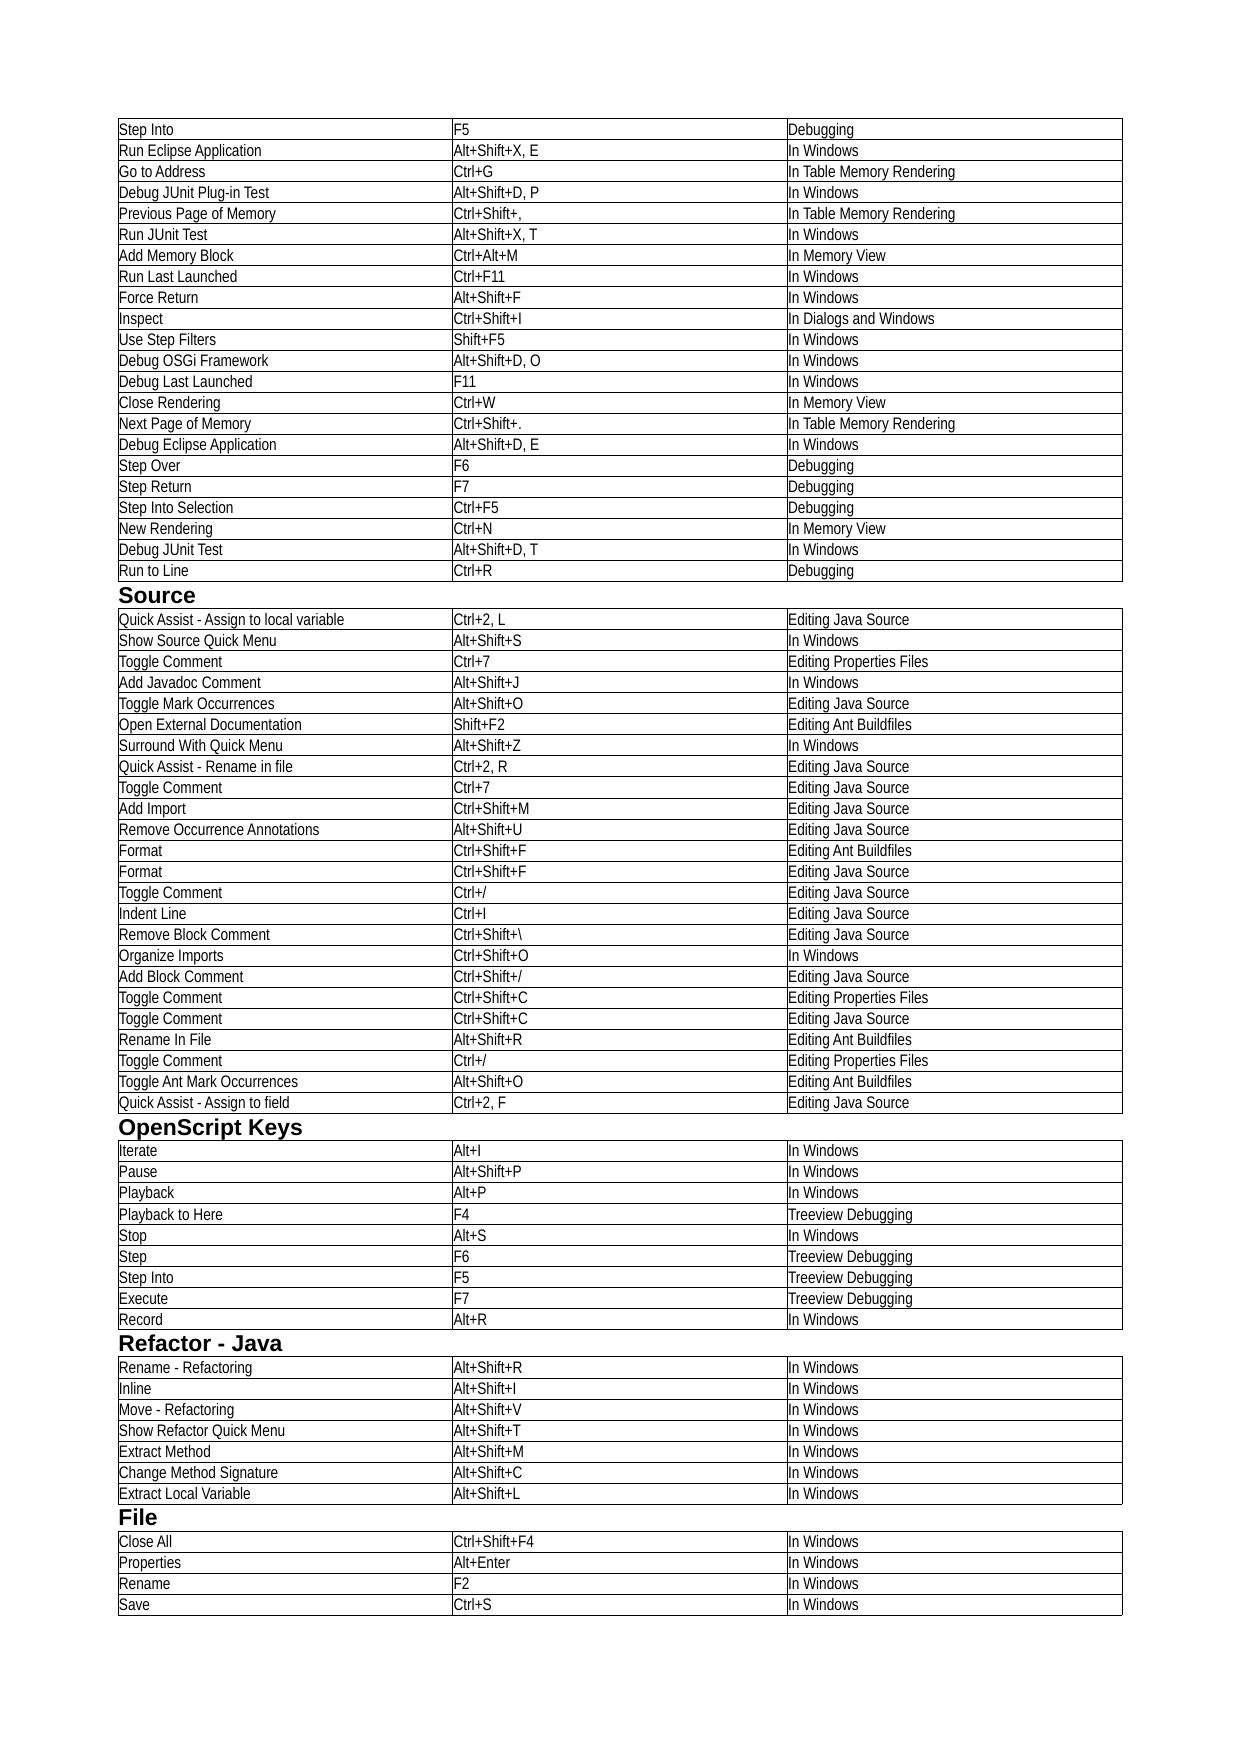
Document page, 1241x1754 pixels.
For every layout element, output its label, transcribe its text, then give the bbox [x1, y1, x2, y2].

table_cell In Windows [788, 1553, 1122, 1573]
table_header Quick Assist - Assign to local variable [119, 609, 452, 629]
table_cell Ctrl+Shift+O [453, 946, 787, 966]
table_cell In Windows [788, 1421, 1122, 1441]
table_cell Editing Java Source [788, 883, 1122, 903]
table_cell Inspect [119, 309, 452, 328]
table_cell Debug JUnit Plug-in Test [119, 182, 452, 202]
table_cell Alt+Shift+D, T [453, 540, 787, 560]
table_cell Quick Assist - Rename in file [119, 756, 452, 776]
table_cell F6 [453, 1246, 787, 1266]
table_cell Alt+Shift+F [453, 287, 787, 307]
table_cell F11 [453, 372, 787, 392]
text Refactor - Java [118, 1330, 1122, 1356]
table_cell Show Source Quick Menu [119, 630, 452, 650]
table_header Rename - Refactoring [119, 1357, 452, 1377]
table_cell Editing Ant Buildfiles [788, 714, 1122, 734]
table_cell Quick Assist - Assign to field [119, 1093, 452, 1113]
table_cell Debug Last Launched [119, 372, 452, 392]
table_cell Ctrl+F5 [453, 498, 787, 518]
table_cell Ctrl+Shift+I [453, 309, 787, 328]
table_cell Debug OSGi Framework [119, 351, 452, 371]
table_cell In Windows [788, 1309, 1122, 1329]
table_cell Ctrl+I [453, 904, 787, 924]
table_cell Step Into Selection [119, 498, 452, 518]
table_cell Alt+Shift+L [453, 1484, 787, 1504]
table_cell New Rendering [119, 519, 452, 539]
table_cell In Windows [788, 182, 1122, 202]
table_cell Step Return [119, 477, 452, 497]
table_header In Windows [788, 1141, 1122, 1161]
table_cell In Windows [788, 1225, 1122, 1245]
table_cell Alt+Shift+X, T [453, 224, 787, 244]
table_cell Indent Line [119, 904, 452, 924]
table_cell Playback to Here [119, 1204, 452, 1224]
table_cell F5 [453, 1267, 787, 1287]
table_cell Run to Line [119, 561, 452, 581]
table_cell Ctrl+/ [453, 883, 787, 903]
table_cell Editing Java Source [788, 1009, 1122, 1029]
table_cell Alt+Shift+O [453, 693, 787, 713]
table_cell Next Page of Memory [119, 414, 452, 434]
table_cell Inline [119, 1379, 452, 1398]
table_cell Debug JUnit Test [119, 540, 452, 560]
table_cell Ctrl+Shift+F [453, 841, 787, 861]
table_cell Add Import [119, 799, 452, 818]
table_cell F2 [453, 1574, 787, 1594]
table_cell Alt+Shift+Z [453, 735, 787, 755]
table_cell Toggle Comment [119, 883, 452, 903]
table_cell Use Step Filters [119, 330, 452, 349]
table_cell Extract Local Variable [119, 1484, 452, 1504]
table_cell Record [119, 1309, 452, 1329]
table_cell Force Return [119, 287, 452, 307]
table_cell F6 [453, 456, 787, 476]
table_cell In Windows [788, 1463, 1122, 1483]
table_cell In Windows [788, 140, 1122, 160]
table_cell Alt+Shift+C [453, 1463, 787, 1483]
table_cell Ctrl+7 [453, 777, 787, 797]
table_cell Change Method Signature [119, 1463, 452, 1483]
table_cell In Memory View [788, 393, 1122, 413]
table_cell Ctrl+2, R [453, 756, 787, 776]
table_cell Ctrl+Shift+/ [453, 967, 787, 987]
table_cell Ctrl+Alt+M [453, 245, 787, 265]
table_cell Go to Address [119, 161, 452, 181]
table_cell Run Last Launched [119, 266, 452, 286]
table_cell Properties [119, 1553, 452, 1573]
table_cell Open External Documentation [119, 714, 452, 734]
table_cell Alt+Shift+M [453, 1442, 787, 1462]
table_cell Ctrl+S [453, 1595, 787, 1615]
table_cell Add Memory Block [119, 245, 452, 265]
table_cell Organize Imports [119, 946, 452, 966]
table_cell Debugging [788, 477, 1122, 497]
table_header Close All [119, 1532, 452, 1552]
table_cell Ctrl+Shift+, [453, 203, 787, 223]
table_cell Step Over [119, 456, 452, 476]
table_cell Editing Java Source [788, 756, 1122, 776]
table_cell Alt+Shift+X, E [453, 140, 787, 160]
table_cell Editing Ant Buildfiles [788, 1072, 1122, 1092]
table_cell Alt+Shift+T [453, 1421, 787, 1441]
table_cell In Windows [788, 1442, 1122, 1462]
table_cell In Memory View [788, 245, 1122, 265]
table_cell Add Javadoc Comment [119, 672, 452, 692]
table_cell Alt+Shift+D, P [453, 182, 787, 202]
table_cell Pause [119, 1162, 452, 1182]
table_cell Debug Eclipse Application [119, 435, 452, 455]
table_cell Surround With Quick Menu [119, 735, 452, 755]
table_cell In Windows [788, 330, 1122, 349]
table_cell In Windows [788, 287, 1122, 307]
table_cell Toggle Comment [119, 651, 452, 671]
table_cell Debugging [788, 498, 1122, 518]
table_header In Windows [788, 1357, 1122, 1377]
table_cell Step Into [119, 1267, 452, 1287]
table_cell Debugging [788, 119, 1122, 139]
table_cell Alt+Shift+S [453, 630, 787, 650]
table_cell Ctrl+Shift+M [453, 799, 787, 818]
table_cell Format [119, 862, 452, 882]
table_cell Ctrl+W [453, 393, 787, 413]
table_cell Editing Java Source [788, 693, 1122, 713]
table_cell Editing Java Source [788, 967, 1122, 987]
table_cell Show Refactor Quick Menu [119, 1421, 452, 1441]
table_cell Alt+Shift+R [453, 1030, 787, 1050]
table_cell In Windows [788, 372, 1122, 392]
table_cell Treeview Debugging [788, 1288, 1122, 1308]
table_cell Ctrl+/ [453, 1051, 787, 1071]
table_cell Add Block Comment [119, 967, 452, 987]
table_cell Alt+Shift+J [453, 672, 787, 692]
table_cell Alt+Shift+U [453, 820, 787, 839]
table_cell Rename [119, 1574, 452, 1594]
table_cell F7 [453, 1288, 787, 1308]
table_cell Toggle Comment [119, 1009, 452, 1029]
table_header Iterate [119, 1141, 452, 1161]
table_cell Format [119, 841, 452, 861]
table_cell Playback [119, 1183, 452, 1203]
table_header Editing Java Source [788, 609, 1122, 629]
table_cell In Windows [788, 351, 1122, 371]
table_cell Save [119, 1595, 452, 1615]
table_header Ctrl+2, L [453, 609, 787, 629]
table_cell Editing Java Source [788, 820, 1122, 839]
table_header Alt+I [453, 1141, 787, 1161]
table_cell Editing Java Source [788, 925, 1122, 945]
table_cell Alt+R [453, 1309, 787, 1329]
table_cell Stop [119, 1225, 452, 1245]
table_cell In Windows [788, 1162, 1122, 1182]
table_cell In Windows [788, 1183, 1122, 1203]
table_cell Extract Method [119, 1442, 452, 1462]
table_cell Move - Refactoring [119, 1400, 452, 1419]
table_cell Alt+Shift+D, O [453, 351, 787, 371]
table_cell Remove Occurrence Annotations [119, 820, 452, 839]
table_cell In Windows [788, 672, 1122, 692]
table_cell In Windows [788, 1574, 1122, 1594]
table_cell Alt+S [453, 1225, 787, 1245]
table_cell F7 [453, 477, 787, 497]
table_cell In Windows [788, 735, 1122, 755]
table_cell Shift+F5 [453, 330, 787, 349]
table_cell Editing Ant Buildfiles [788, 841, 1122, 861]
table_cell F4 [453, 1204, 787, 1224]
table_cell Shift+F2 [453, 714, 787, 734]
table_cell Editing Properties Files [788, 1051, 1122, 1071]
table_cell Ctrl+Shift+F [453, 862, 787, 882]
text Source [118, 582, 1122, 608]
table_cell Ctrl+Shift+C [453, 988, 787, 1008]
table_cell In Table Memory Rendering [788, 203, 1122, 223]
table_header Alt+Shift+R [453, 1357, 787, 1377]
table_cell In Windows [788, 946, 1122, 966]
table_cell Ctrl+Shift+. [453, 414, 787, 434]
table_cell Treeview Debugging [788, 1246, 1122, 1266]
table_cell Remove Block Comment [119, 925, 452, 945]
table_cell Ctrl+R [453, 561, 787, 581]
table_cell In Table Memory Rendering [788, 414, 1122, 434]
table_cell Toggle Mark Occurrences [119, 693, 452, 713]
table_cell Toggle Comment [119, 777, 452, 797]
table_cell Ctrl+Shift+C [453, 1009, 787, 1029]
table_cell Execute [119, 1288, 452, 1308]
table_cell Ctrl+Shift+\ [453, 925, 787, 945]
table_cell F5 [453, 119, 787, 139]
table_cell In Table Memory Rendering [788, 161, 1122, 181]
table_cell Editing Java Source [788, 777, 1122, 797]
table_cell Ctrl+F11 [453, 266, 787, 286]
table_cell In Windows [788, 540, 1122, 560]
table_cell Alt+Shift+I [453, 1379, 787, 1398]
table_cell Run Eclipse Application [119, 140, 452, 160]
table_cell Editing Properties Files [788, 988, 1122, 1008]
table_cell Treeview Debugging [788, 1204, 1122, 1224]
table_cell Ctrl+2, F [453, 1093, 787, 1113]
table_cell Editing Java Source [788, 862, 1122, 882]
table_cell Step Into [119, 119, 452, 139]
table_cell In Windows [788, 1379, 1122, 1398]
table_cell In Dialogs and Windows [788, 309, 1122, 328]
table_cell Editing Ant Buildfiles [788, 1030, 1122, 1050]
table_cell Run JUnit Test [119, 224, 452, 244]
table_cell In Memory View [788, 519, 1122, 539]
table_cell Toggle Ant Mark Occurrences [119, 1072, 452, 1092]
table_cell Alt+P [453, 1183, 787, 1203]
text OpenScript Keys [118, 1114, 1122, 1140]
table_cell Alt+Shift+V [453, 1400, 787, 1419]
table_cell In Windows [788, 224, 1122, 244]
table_header In Windows [788, 1532, 1122, 1552]
table_cell Alt+Shift+D, E [453, 435, 787, 455]
table_cell Ctrl+G [453, 161, 787, 181]
table_cell Previous Page of Memory [119, 203, 452, 223]
table_cell In Windows [788, 1595, 1122, 1615]
table_cell Editing Java Source [788, 799, 1122, 818]
table_cell Alt+Enter [453, 1553, 787, 1573]
table_cell Toggle Comment [119, 1051, 452, 1071]
table_cell Rename In File [119, 1030, 452, 1050]
table_cell In Windows [788, 266, 1122, 286]
table_cell Alt+Shift+P [453, 1162, 787, 1182]
table_cell In Windows [788, 630, 1122, 650]
table_cell In Windows [788, 1400, 1122, 1419]
text File [118, 1505, 1122, 1531]
table_cell Alt+Shift+O [453, 1072, 787, 1092]
table_header Ctrl+Shift+F4 [453, 1532, 787, 1552]
table_cell Ctrl+N [453, 519, 787, 539]
table_cell Toggle Comment [119, 988, 452, 1008]
table_cell In Windows [788, 1484, 1122, 1504]
table_cell Editing Properties Files [788, 651, 1122, 671]
table_cell Step [119, 1246, 452, 1266]
table_cell Debugging [788, 456, 1122, 476]
table_cell Editing Java Source [788, 904, 1122, 924]
table_cell Ctrl+7 [453, 651, 787, 671]
table_cell Treeview Debugging [788, 1267, 1122, 1287]
table_cell In Windows [788, 435, 1122, 455]
table_cell Close Rendering [119, 393, 452, 413]
table_cell Editing Java Source [788, 1093, 1122, 1113]
table_cell Debugging [788, 561, 1122, 581]
